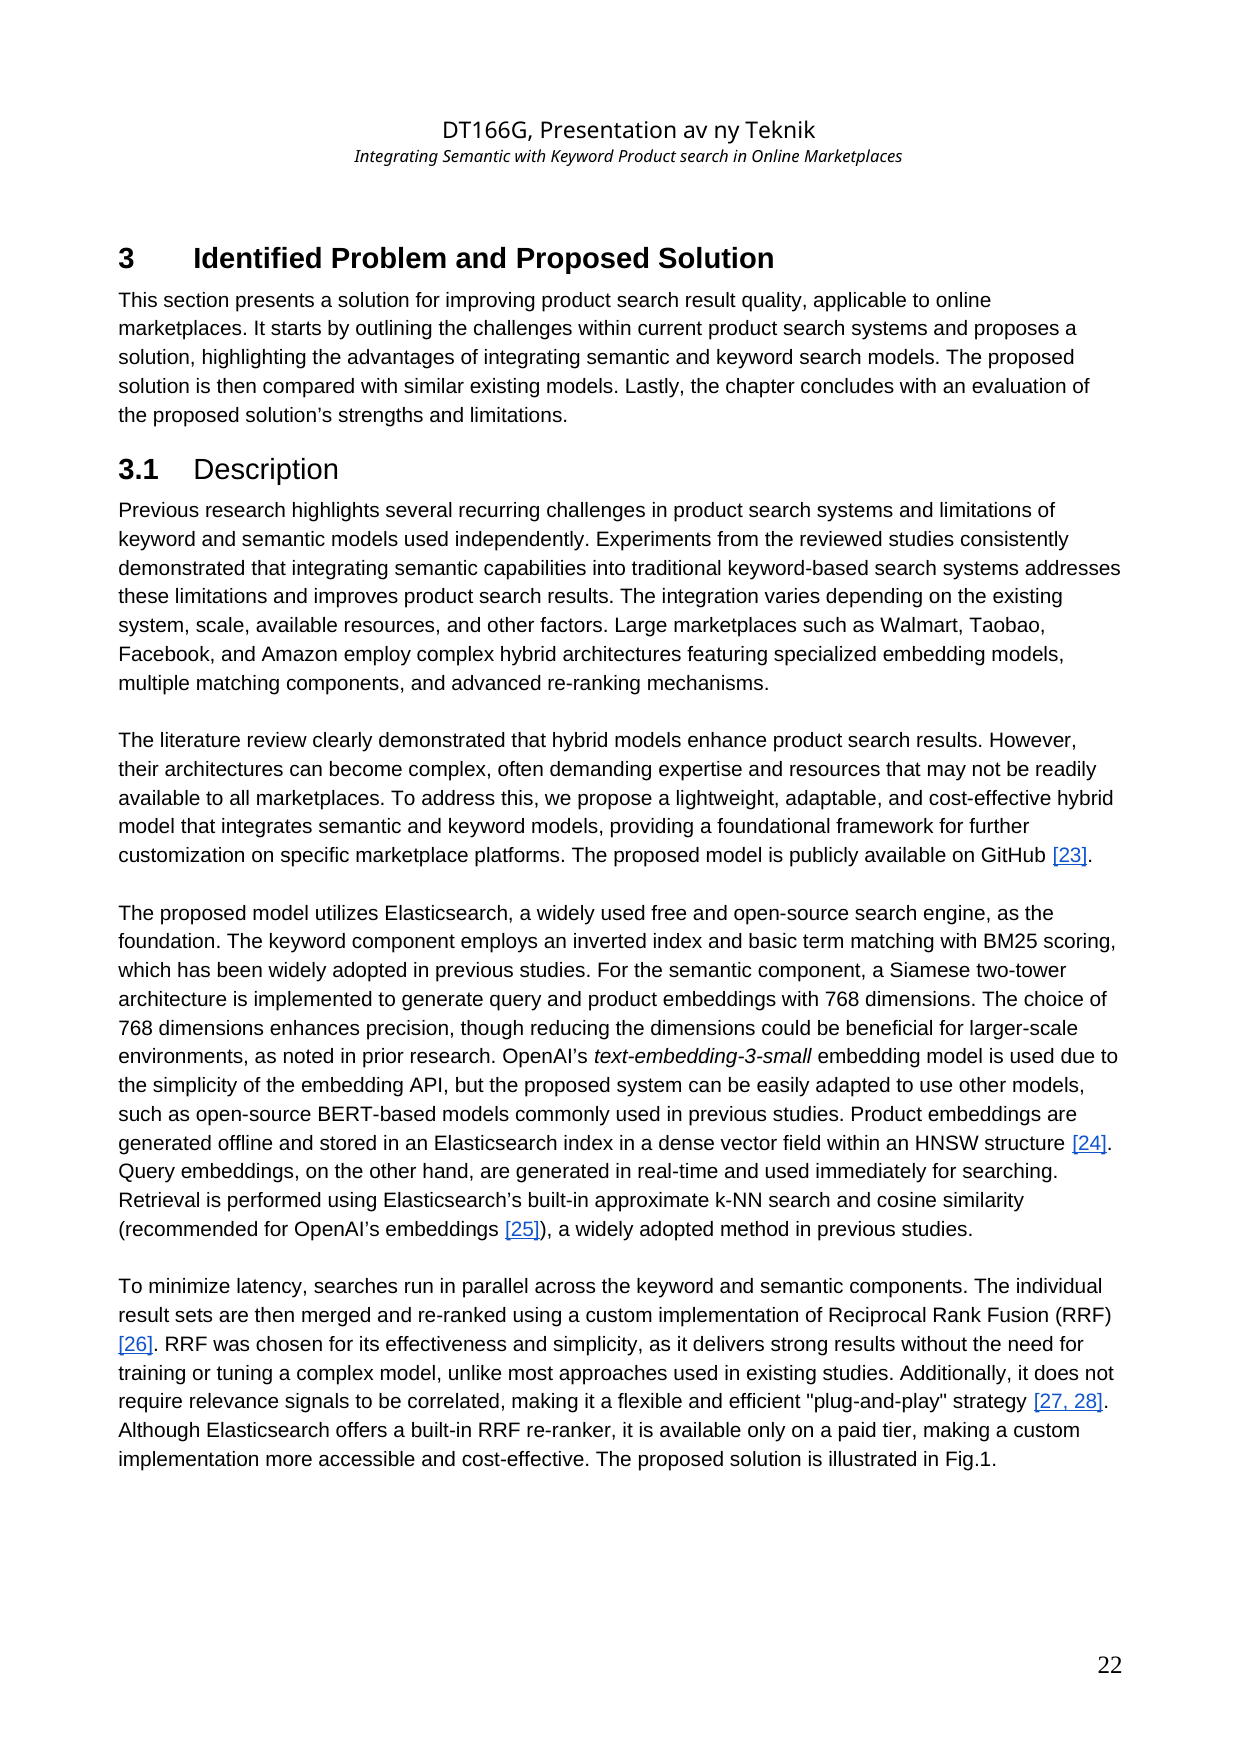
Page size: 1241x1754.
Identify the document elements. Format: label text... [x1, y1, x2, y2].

text The proposed model utilizes Elasticsearch, a widely used free and open-source search engine, as the foundation. The keyword component employs an inverted index and basic term matching with BM25 scoring, which has been widely adopted in previous studies. For the semantic component, a Siamese two-tower architecture is implemented to generate query and product embeddings with 768 dimensions. The choice of 768 dimensions enhances precision, though reducing the dimensions could be beneficial for larger-scale environments, as noted in prior research. OpenAI’s text-embedding-3-small embedding model is used due to the simplicity of the embedding API, but the proposed system can be easily adapted to use other models, such as open-source BERT-based models commonly used in previous studies. Product embeddings are generated offline and stored in an Elasticsearch index in a dense vector field within an HNSW structure [24]. Query embeddings, on the other hand, are generated in real-time and used immediately for searching. Retrieval is performed using Elasticsearch’s built-in approximate k-NN search and cosine similarity (recommended for OpenAI’s embeddings [25]), a widely adopted method in previous studies. [118, 901, 1122, 1241]
text To minimize latency, searches run in parallel across the keyword and semantic components. The individual result sets are then merged and re-ranked using a custom implementation of Reciprocal Rank Fusion (RRF) [26]. RRF was chosen for its effectiveness and simplicity, as it delivers strong results without the need for training or tuning a complex model, unlike most approaches used in existing studies. Additionally, it does not require relevance signals to be correlated, making it a flexible and efficient "plug-and-play" strategy [27, 28]. Although Elasticsearch offers a built-in RRF re-ranker, it is available only on a paid tier, making a custom implementation more accessible and cost-effective. The proposed solution is illustrated in Fig.1. [118, 1274, 1122, 1471]
subtitle Description [118, 452, 1122, 486]
text Previous research highlights several recurring challenges in product search systems and limitations of keyword and semantic models used independently. Experiments from the reviewed studies consistently demonstrated that integrating semantic capabilities into traditional keyword-based search systems addresses these limitations and improves product search results. The integration varies depending on the existing system, scale, available resources, and other factors. Large marketplaces such as Walmart, Taobao, Facebook, and Amazon employ complex hybrid architectures featuring specialized embedding models, multiple matching components, and advanced re-ranking mechanisms. [118, 498, 1122, 694]
text The literature review clearly demonstrated that hybrid models enhance product search results. However, their architectures can become complex, often demanding expertise and resources that may not be readily available to all marketplaces. To address this, we propose a lightweight, adaptable, and cost-effective hybrid model that integrates semantic and keyword models, providing a foundational framework for further customization on specific marketplace platforms. The proposed model is publicly available on GitHub [23]. [118, 728, 1122, 867]
text This section presents a solution for improving product search result quality, applicable to online marketplaces. It starts by outlining the challenges within current product search systems and proposes a solution, highlighting the advantages of integrating semantic and keyword search models. The proposed solution is then compared with similar existing models. Lastly, the chapter concludes with an evaluation of the proposed solution’s strengths and limitations. [118, 287, 1122, 426]
subtitle Identified Problem and Proposed Solution [118, 241, 1122, 275]
